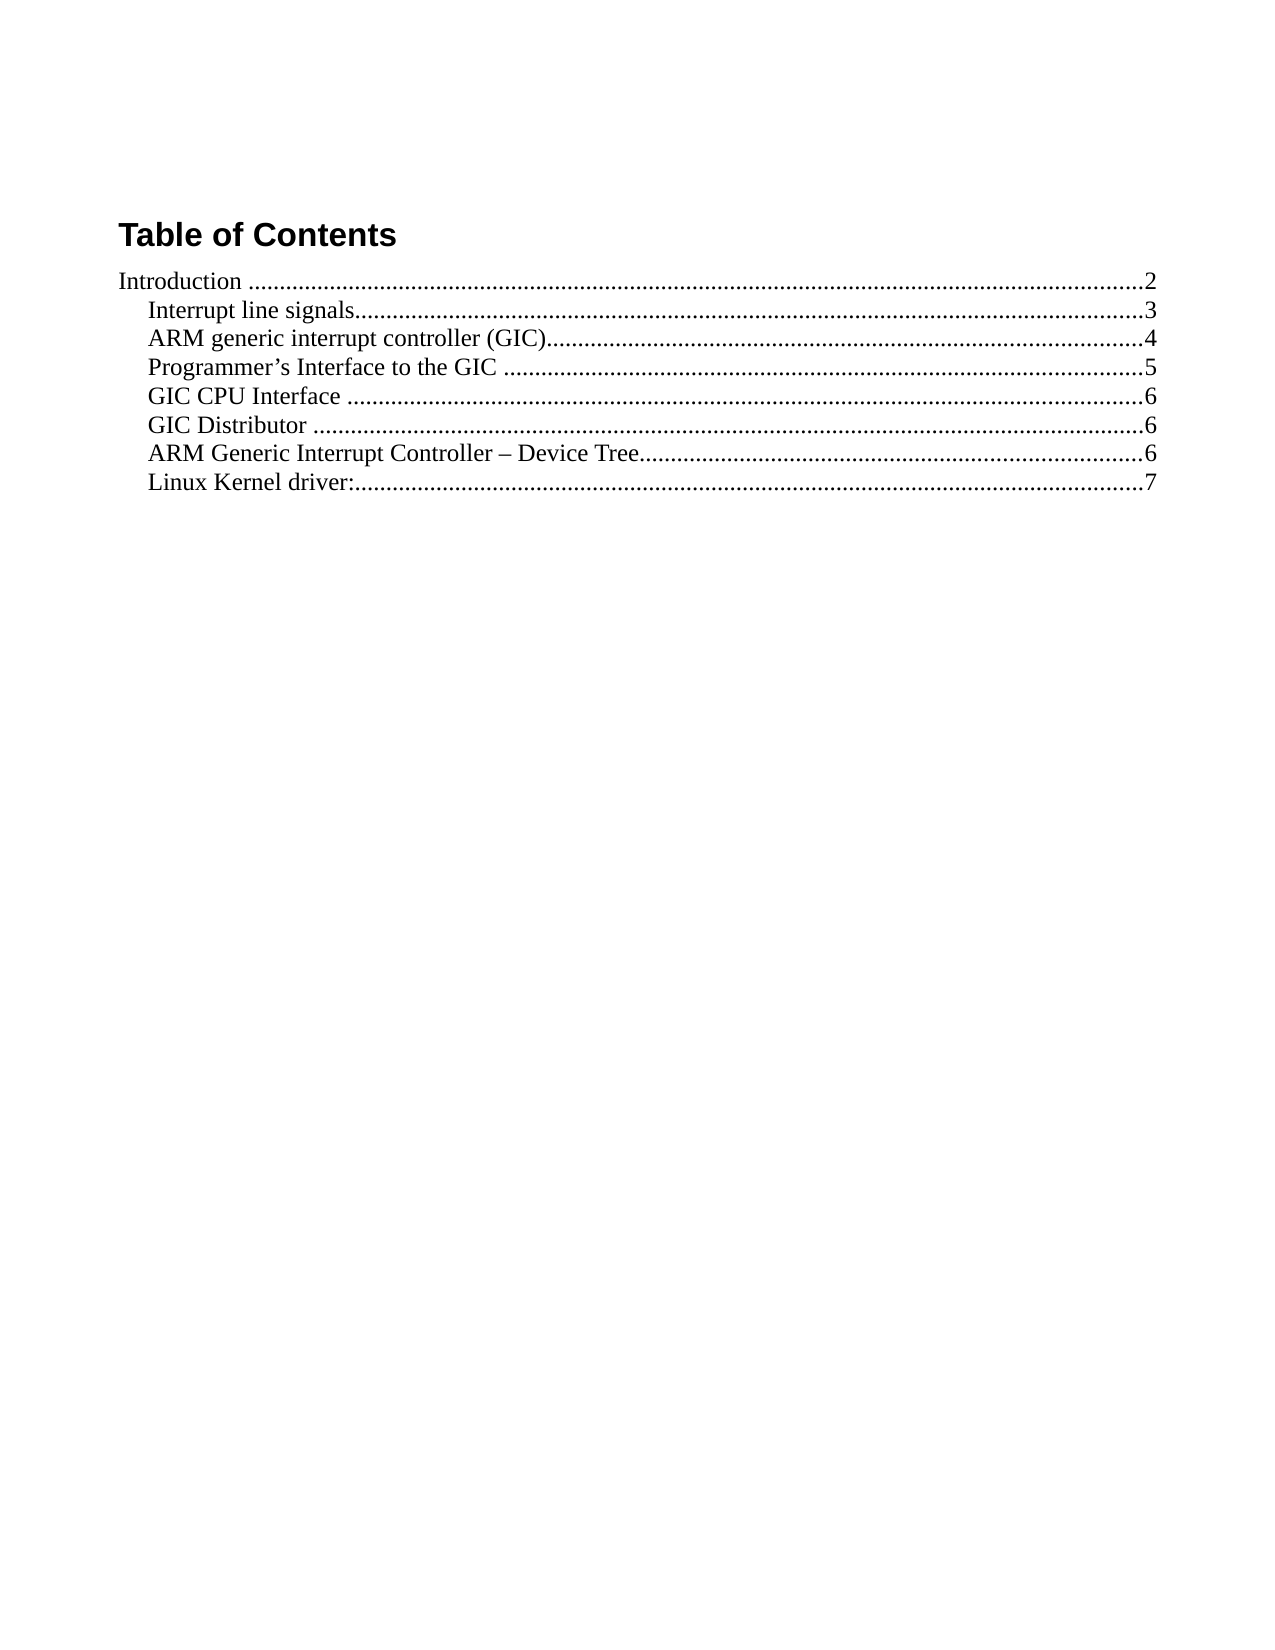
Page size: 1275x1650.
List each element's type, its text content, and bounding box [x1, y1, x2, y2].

text Programmer’s Interface to the GIC 5 [148, 352, 1157, 381]
text Introduction 2 [118, 266, 1157, 295]
text ARM generic interrupt controller (GIC) 4 [148, 323, 1157, 352]
text Linux Kernel driver: 7 [148, 467, 1157, 496]
subtitle Table of Contents [118, 215, 1157, 253]
text Interrupt line signals 3 [148, 295, 1157, 323]
text GIC Distributor 6 [148, 410, 1157, 438]
text ARM Generic Interrupt Controller – Device Tree 6 [148, 438, 1157, 467]
text GIC CPU Interface 6 [148, 381, 1157, 410]
